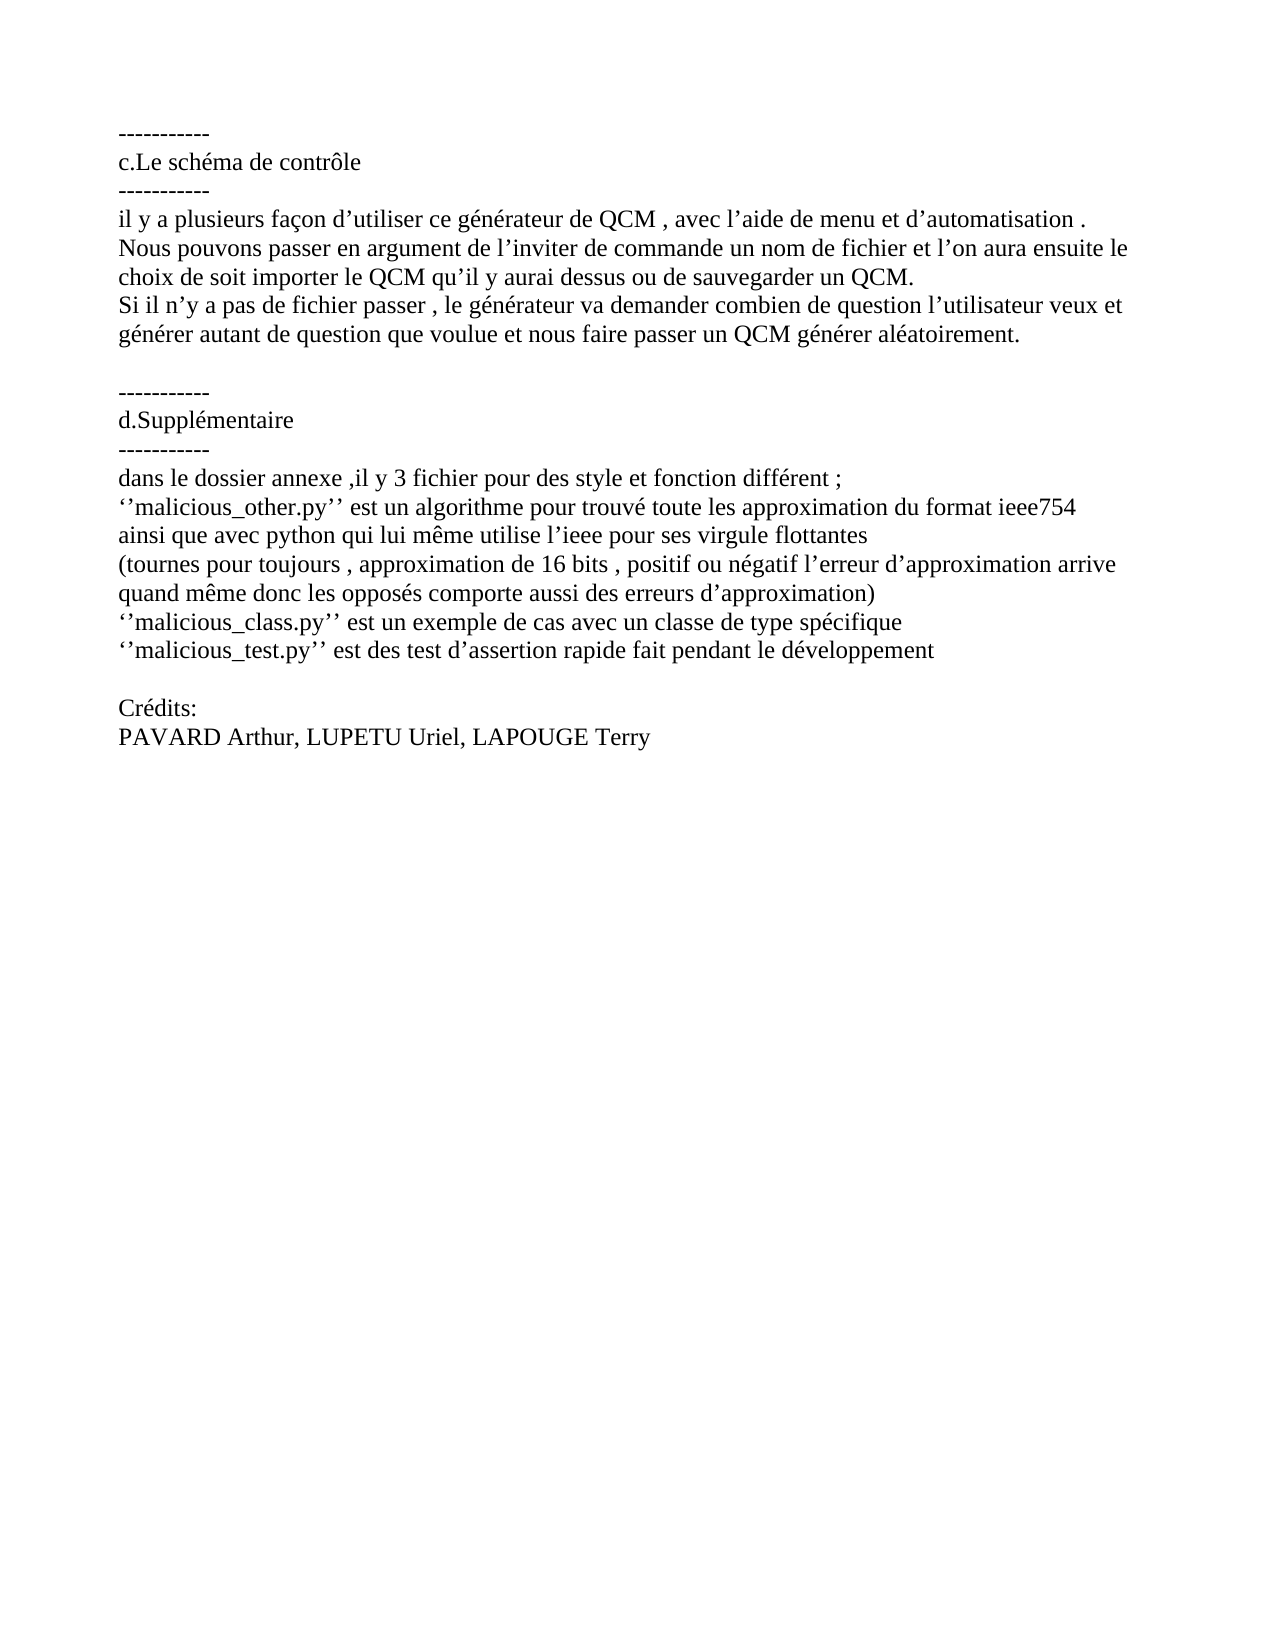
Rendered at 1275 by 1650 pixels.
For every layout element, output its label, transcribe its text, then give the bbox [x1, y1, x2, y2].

text Crédits: [118, 693, 1157, 722]
text Si il n’y a pas de fichier passer , le générateur va demander combien de question l’utilisateur veux et générer autant de question que voulue et nous faire passer un QCM générer aléatoirement. [118, 291, 1157, 348]
text ainsi que avec python qui lui même utilise l’ieee pour ses virgule flottantes [118, 521, 1157, 549]
text (tournes pour toujours , approximation de 16 bits , positif ou négatif l’erreur d’approximation arrive quand même donc les opposés comporte aussi des erreurs d’approximation) [118, 549, 1157, 607]
text ----------- [118, 434, 1157, 463]
text ----------- [118, 118, 1157, 147]
text c.Le schéma de contrôle [118, 147, 1157, 176]
text PAVARD Arthur, LUPETU Uriel, LAPOUGE Terry [118, 722, 1157, 751]
text ‘’malicious_class.py’’ est un exemple de cas avec un classe de type spécifique [118, 607, 1157, 636]
text dans le dossier annexe ,il y 3 fichier pour des style et fonction différent ; [118, 463, 1157, 492]
text ----------- [118, 176, 1157, 204]
text il y a plusieurs façon d’utiliser ce générateur de QCM , avec l’aide de menu et d’automatisation . [118, 204, 1157, 233]
text ‘’malicious_test.py’’ est des test d’assertion rapide fait pendant le développement [118, 636, 1157, 664]
text ----------- [118, 377, 1157, 406]
text d.Supplémentaire [118, 406, 1157, 434]
text Nous pouvons passer en argument de l’inviter de commande un nom de fichier et l’on aura ensuite le choix de soit importer le QCM qu’il y aurai dessus ou de sauvegarder un QCM. [118, 233, 1157, 291]
text ‘’malicious_other.py’’ est un algorithme pour trouvé toute les approximation du format ieee754 [118, 492, 1157, 521]
